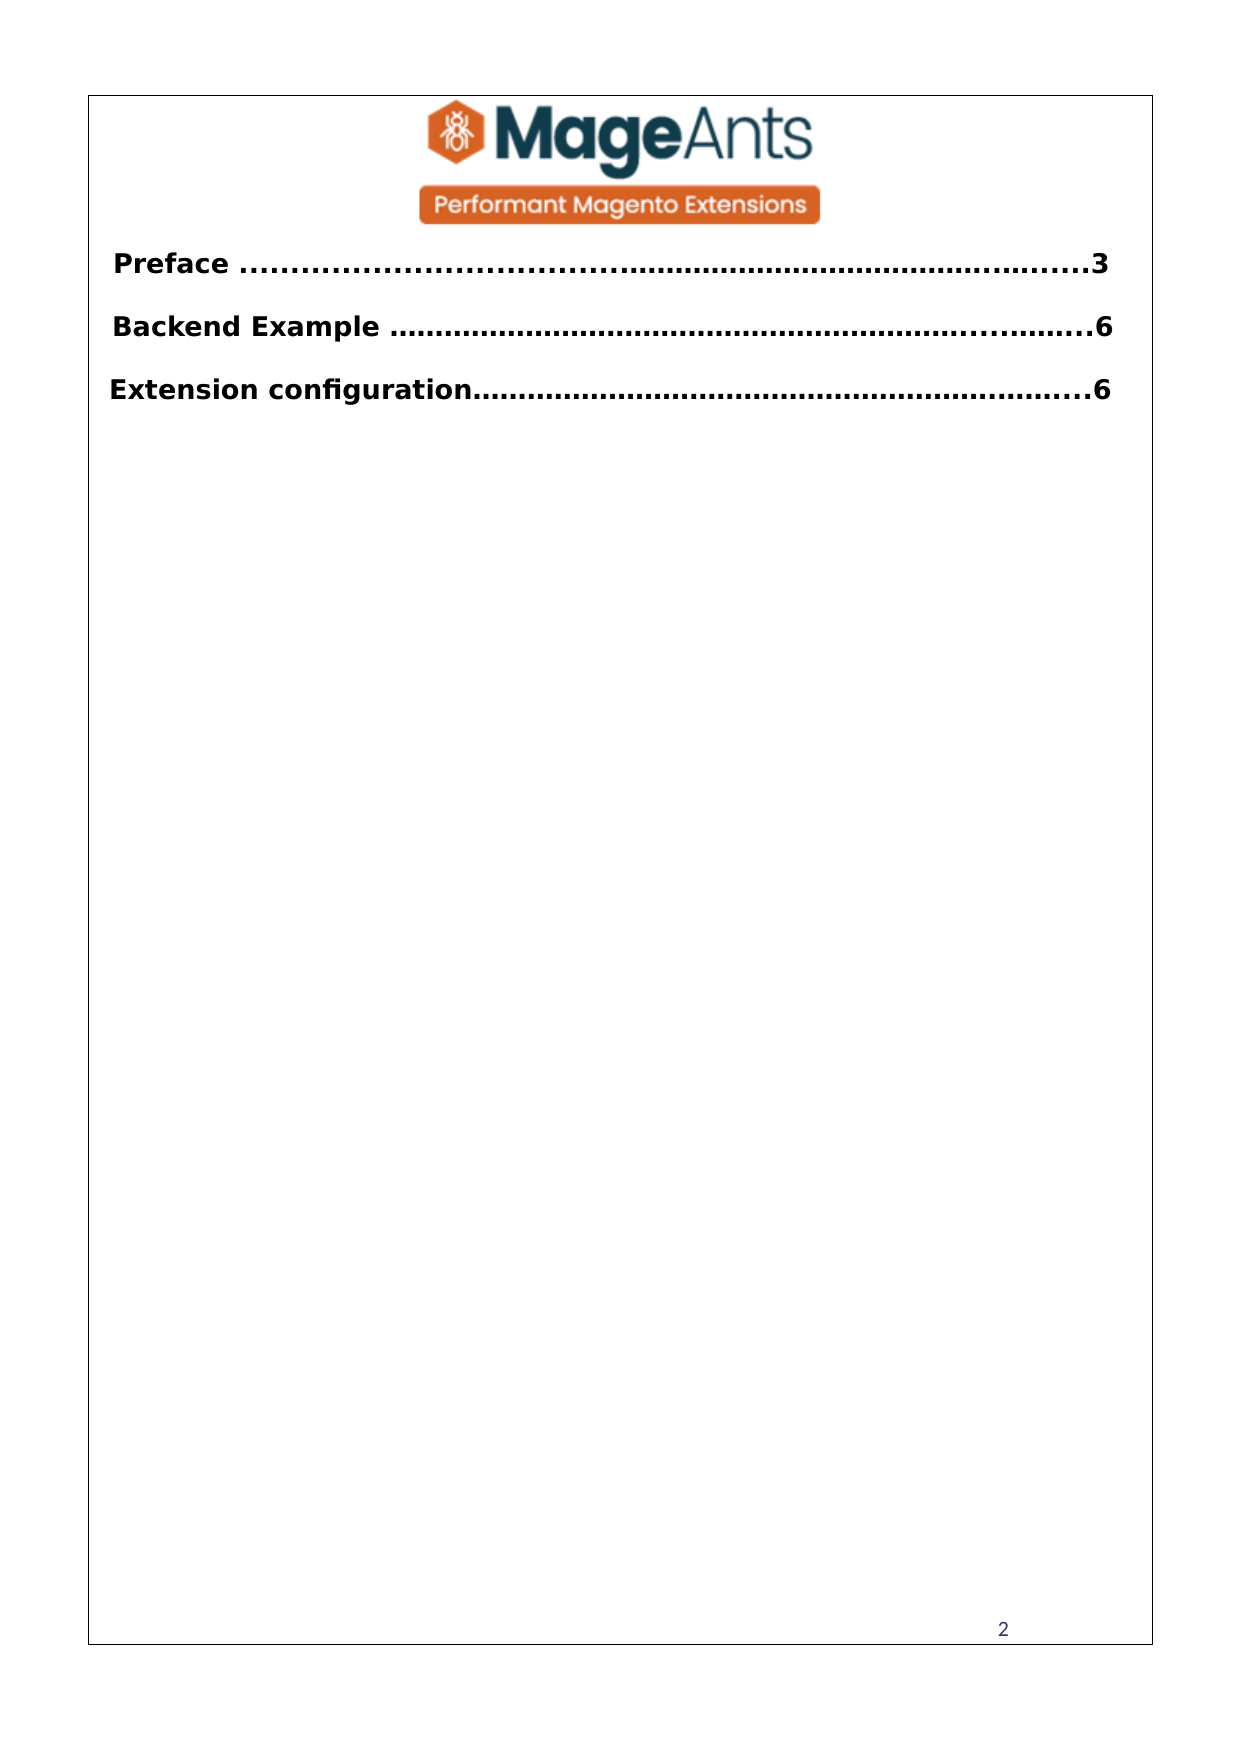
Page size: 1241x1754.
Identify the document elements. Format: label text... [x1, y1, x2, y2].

picture [415, 97, 825, 226]
text Preface ......................................…………………………………..…......3 [90, 248, 1152, 280]
text Backend Example ……………………………………………………….....……...6 [90, 311, 1152, 343]
text Extension configuration………………………………………………….……....6 [90, 374, 1152, 406]
